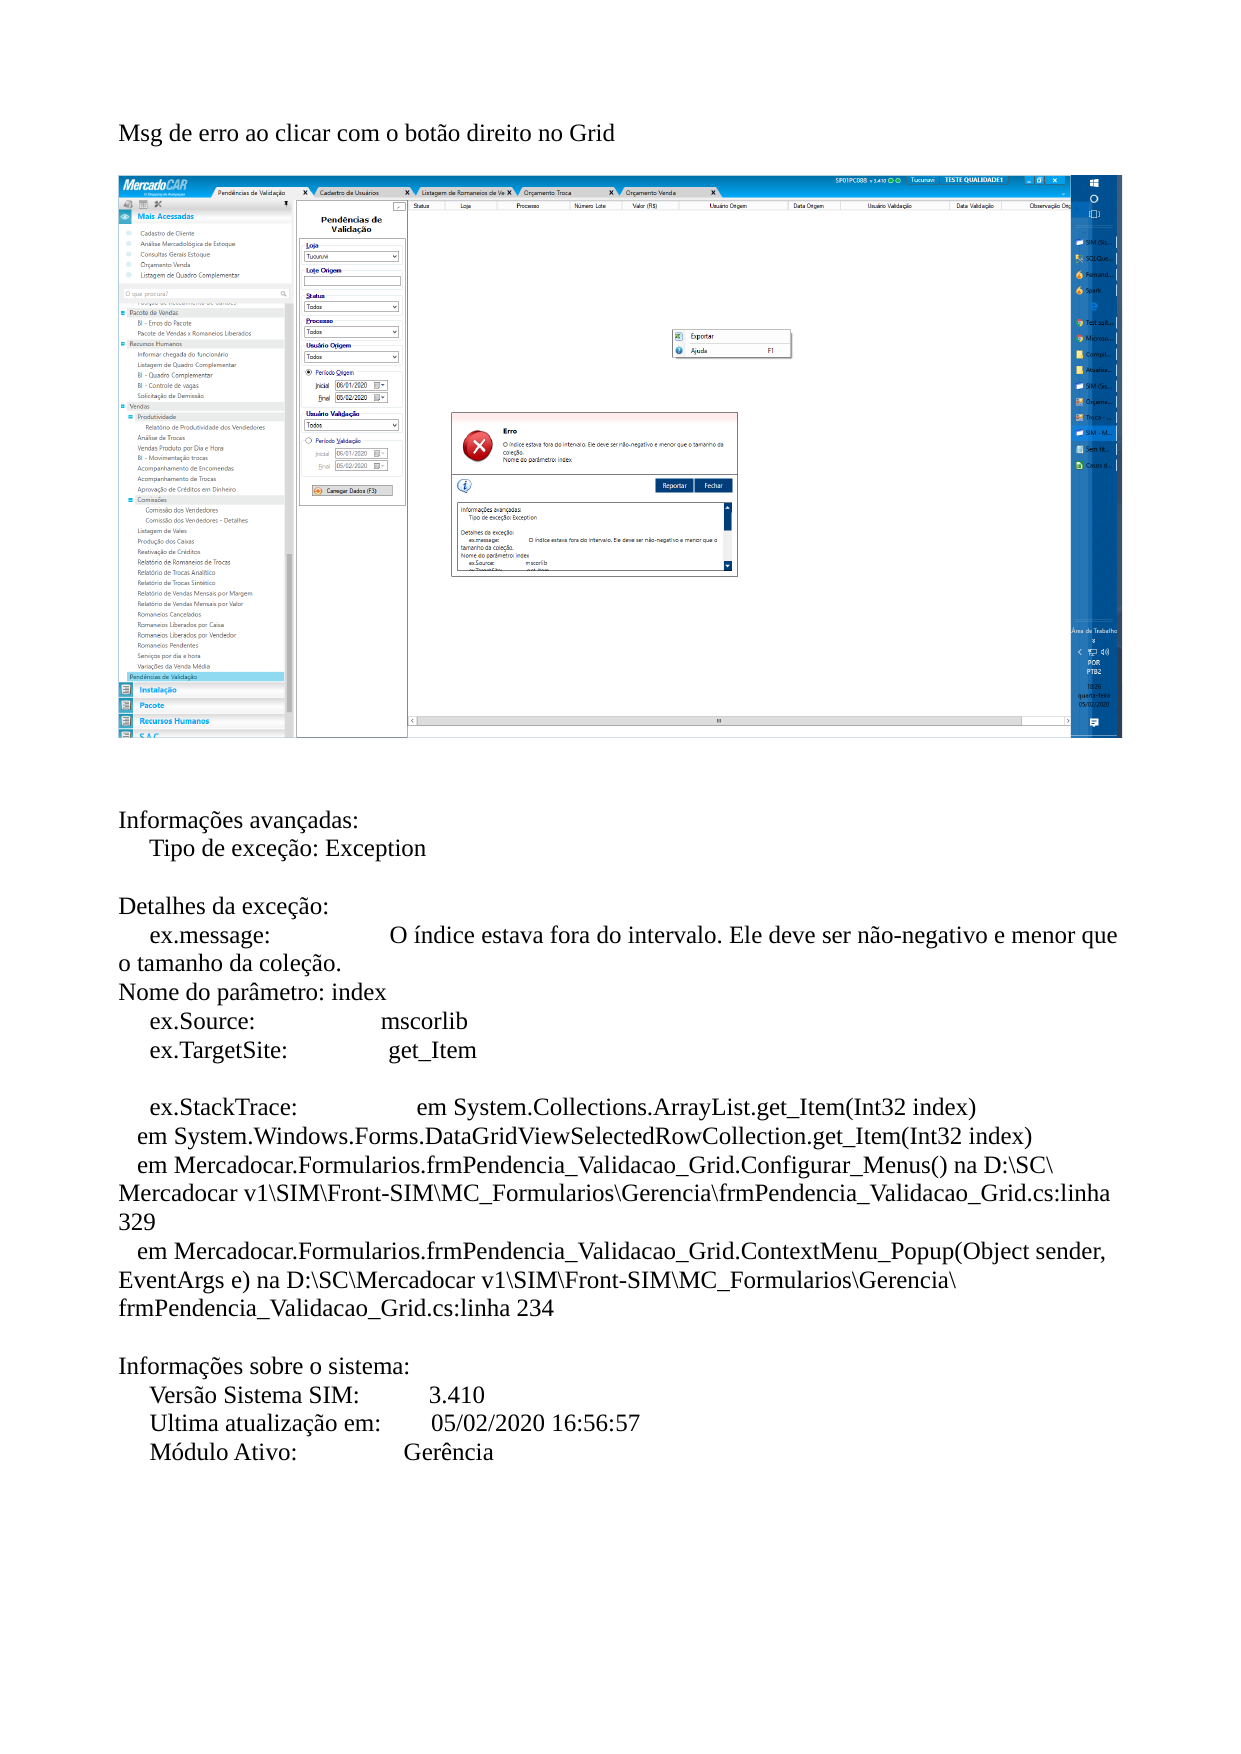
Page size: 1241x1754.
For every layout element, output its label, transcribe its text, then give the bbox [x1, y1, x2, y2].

picture [164, 180, 187, 189]
text ex.message: O índice estava fora do intervalo. Ele deve ser não-negativo e menor que o tamanho da coleção. [118, 920, 1122, 977]
text Módulo Ativo: Gerência [118, 1437, 1122, 1466]
picture [118, 175, 1123, 748]
text Versão Sistema SIM: 3.410 [118, 1380, 1122, 1408]
text Tipo de exceção: Exception [118, 833, 1122, 862]
text Detalhes da exceção: [118, 891, 1122, 920]
text em System.Windows.Forms.DataGridViewSelectedRowCollection.get_Item(Int32 index) [118, 1121, 1122, 1150]
text ex.Source: mscorlib [118, 1006, 1122, 1035]
text Informações sobre o sistema: [118, 1351, 1122, 1380]
text Informações avançadas: [118, 805, 1122, 833]
text Ultima atualização em: 05/02/2020 16:56:57 [118, 1408, 1122, 1437]
text ex.TargetSite: get_Item [118, 1035, 1122, 1063]
text em Mercadocar.Formularios.frmPendencia_Validacao_Grid.Configurar_Menus() na D:\SC\Mercadocar v1\SIM\Front-SIM\MC_Formularios\Gerencia\frmPendencia_Validacao_Grid.cs:linha 329 [118, 1150, 1122, 1236]
text ex.StackTrace: em System.Collections.ArrayList.get_Item(Int32 index) [118, 1092, 1122, 1121]
text em Mercadocar.Formularios.frmPendencia_Validacao_Grid.ContextMenu_Popup(Object sender, EventArgs e) na D:\SC\Mercadocar v1\SIM\Front-SIM\MC_Formularios\Gerencia\frmPendencia_Validacao_Grid.cs:linha 234 [118, 1236, 1122, 1322]
picture [124, 180, 162, 189]
text Msg de erro ao clicar com o botão direito no Grid [118, 118, 1122, 147]
text Nome do parâmetro: index [118, 977, 1122, 1006]
